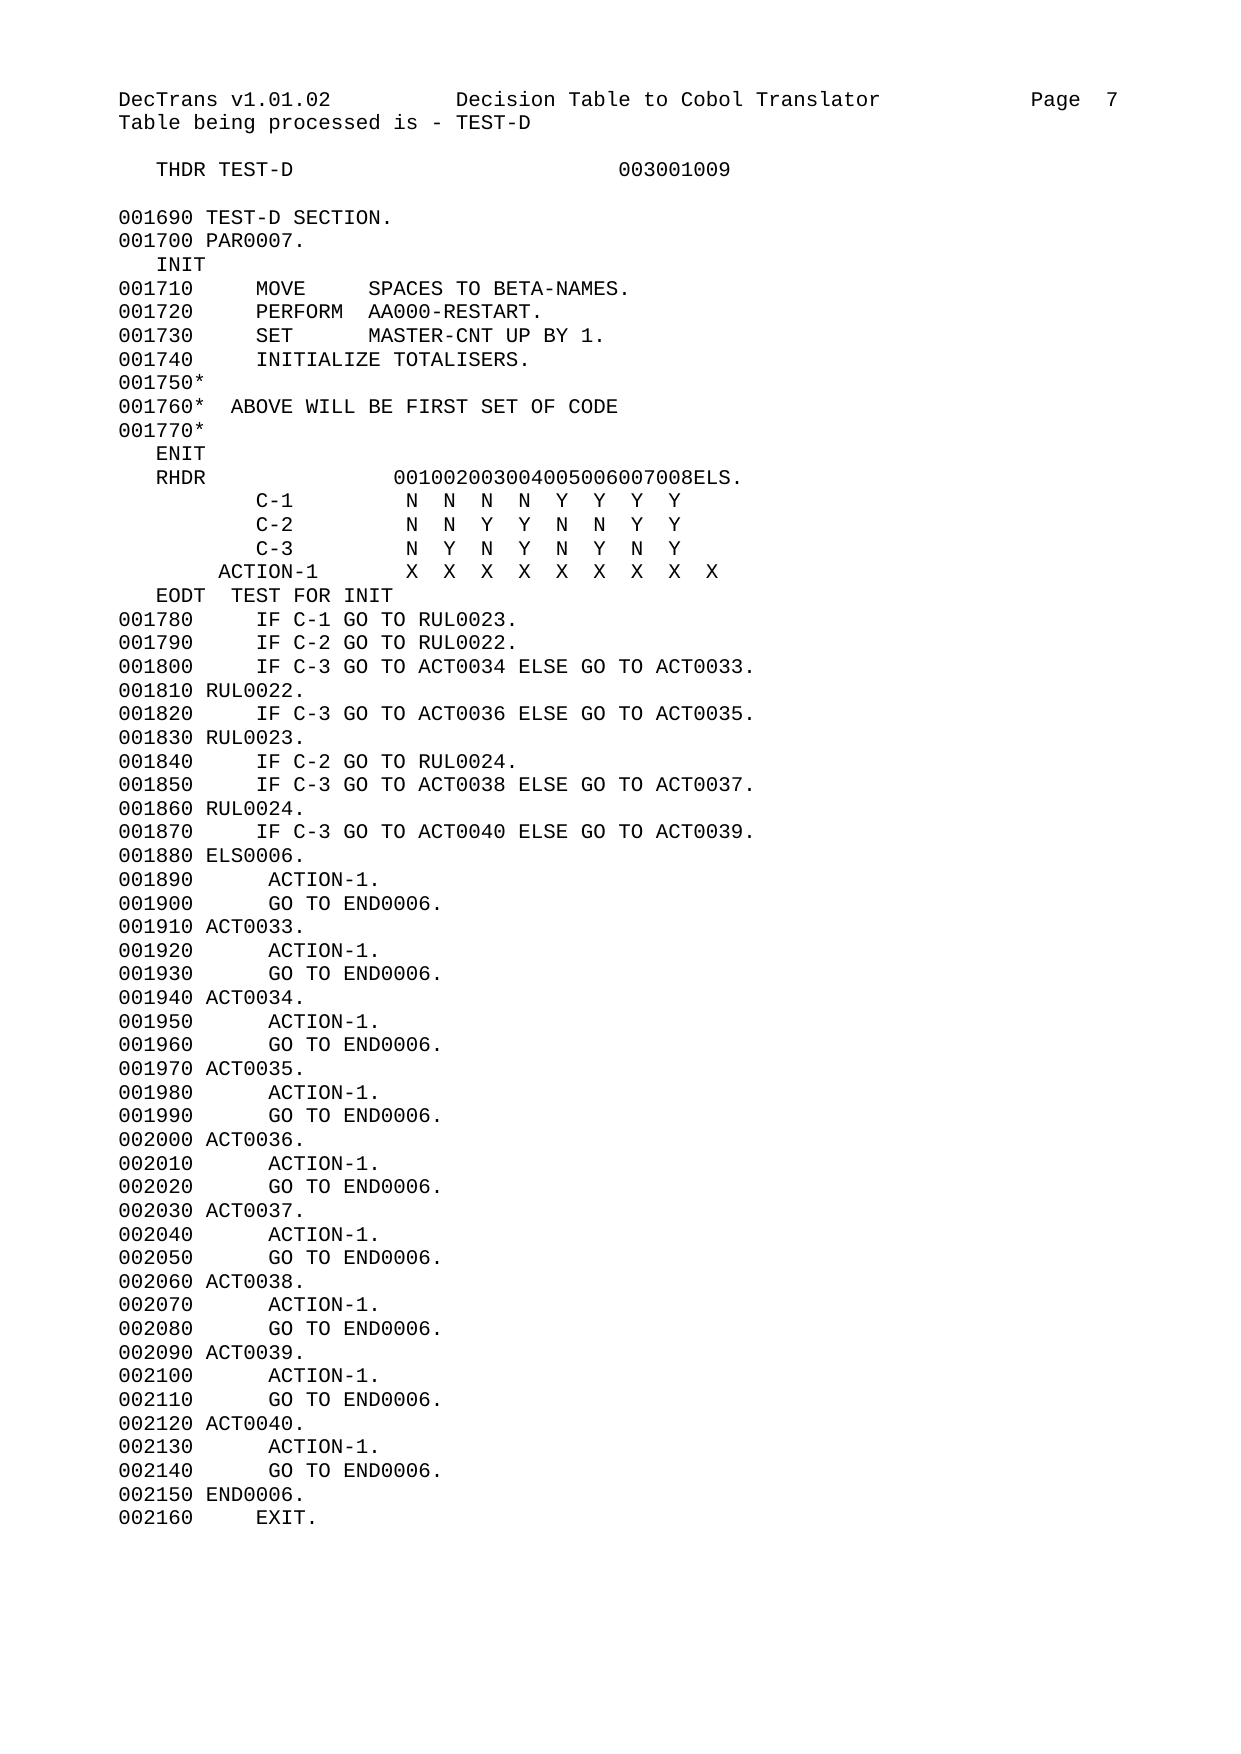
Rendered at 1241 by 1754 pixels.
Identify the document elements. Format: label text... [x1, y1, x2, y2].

text 001810 RUL0022. [118, 680, 1122, 703]
text 002120 ACT0040. [118, 1413, 1122, 1436]
text 001710 MOVE SPACES TO BETA-NAMES. [118, 278, 1122, 301]
text 001870 IF C-3 GO TO ACT0040 ELSE GO TO ACT0039. [118, 822, 1122, 845]
text 001860 RUL0024. [118, 798, 1122, 822]
text 001940 ACT0034. [118, 987, 1122, 1011]
text 001690 TEST-D SECTION. [118, 207, 1122, 230]
text 001820 IF C-3 GO TO ACT0036 ELSE GO TO ACT0035. [118, 703, 1122, 727]
text 001900 GO TO END0006. [118, 892, 1122, 916]
text 002010 ACTION-1. [118, 1153, 1122, 1176]
text 001780 IF C-1 GO TO RUL0023. [118, 609, 1122, 632]
text 002090 ACT0039. [118, 1342, 1122, 1365]
text 002040 ACTION-1. [118, 1223, 1122, 1247]
text C-3 N Y N Y N Y N Y [118, 538, 1122, 561]
text INIT [118, 254, 1122, 278]
text 001850 IF C-3 GO TO ACT0038 ELSE GO TO ACT0037. [118, 774, 1122, 798]
text 002160 EXIT. [118, 1507, 1122, 1531]
text 001930 GO TO END0006. [118, 963, 1122, 987]
text 002150 END0006. [118, 1484, 1122, 1507]
text 001890 ACTION-1. [118, 869, 1122, 892]
text 001730 SET MASTER-CNT UP BY 1. [118, 325, 1122, 349]
text 001750* [118, 372, 1122, 396]
text 001800 IF C-3 GO TO ACT0034 ELSE GO TO ACT0033. [118, 656, 1122, 680]
text DecTrans v1.01.02 Decision Table to Cobol Translator Page 7 [118, 88, 1122, 112]
text THDR TEST-D 003001009 [118, 159, 1122, 183]
text Table being processed is - TEST-D [118, 112, 1122, 136]
text 002000 ACT0036. [118, 1129, 1122, 1153]
text 001720 PERFORM AA000-RESTART. [118, 301, 1122, 325]
text ENIT [118, 443, 1122, 467]
text 001740 INITIALIZE TOTALISERS. [118, 349, 1122, 372]
text C-1 N N N N Y Y Y Y [118, 491, 1122, 514]
text 002050 GO TO END0006. [118, 1247, 1122, 1271]
text 001960 GO TO END0006. [118, 1034, 1122, 1058]
text 001880 ELS0006. [118, 845, 1122, 869]
text 002140 GO TO END0006. [118, 1460, 1122, 1484]
text 001840 IF C-2 GO TO RUL0024. [118, 751, 1122, 774]
text ACTION-1 X X X X X X X X X [118, 561, 1122, 585]
text 002130 ACTION-1. [118, 1436, 1122, 1460]
text 001790 IF C-2 GO TO RUL0022. [118, 632, 1122, 656]
text RHDR 001002003004005006007008ELS. [118, 467, 1122, 491]
text C-2 N N Y Y N N Y Y [118, 514, 1122, 538]
text 002080 GO TO END0006. [118, 1318, 1122, 1342]
text 001970 ACT0035. [118, 1058, 1122, 1082]
text 001990 GO TO END0006. [118, 1105, 1122, 1129]
text 001910 ACT0033. [118, 916, 1122, 940]
text 002030 ACT0037. [118, 1200, 1122, 1223]
text 001980 ACTION-1. [118, 1082, 1122, 1105]
text EODT TEST FOR INIT [118, 585, 1122, 609]
text 001770* [118, 419, 1122, 443]
text 002110 GO TO END0006. [118, 1389, 1122, 1413]
text 001760* ABOVE WILL BE FIRST SET OF CODE [118, 396, 1122, 419]
text 001950 ACTION-1. [118, 1011, 1122, 1034]
text 001830 RUL0023. [118, 727, 1122, 751]
text 001700 PAR0007. [118, 230, 1122, 254]
text 002070 ACTION-1. [118, 1294, 1122, 1318]
text 002020 GO TO END0006. [118, 1176, 1122, 1200]
text 002060 ACT0038. [118, 1271, 1122, 1294]
text 002100 ACTION-1. [118, 1365, 1122, 1389]
text 001920 ACTION-1. [118, 940, 1122, 963]
